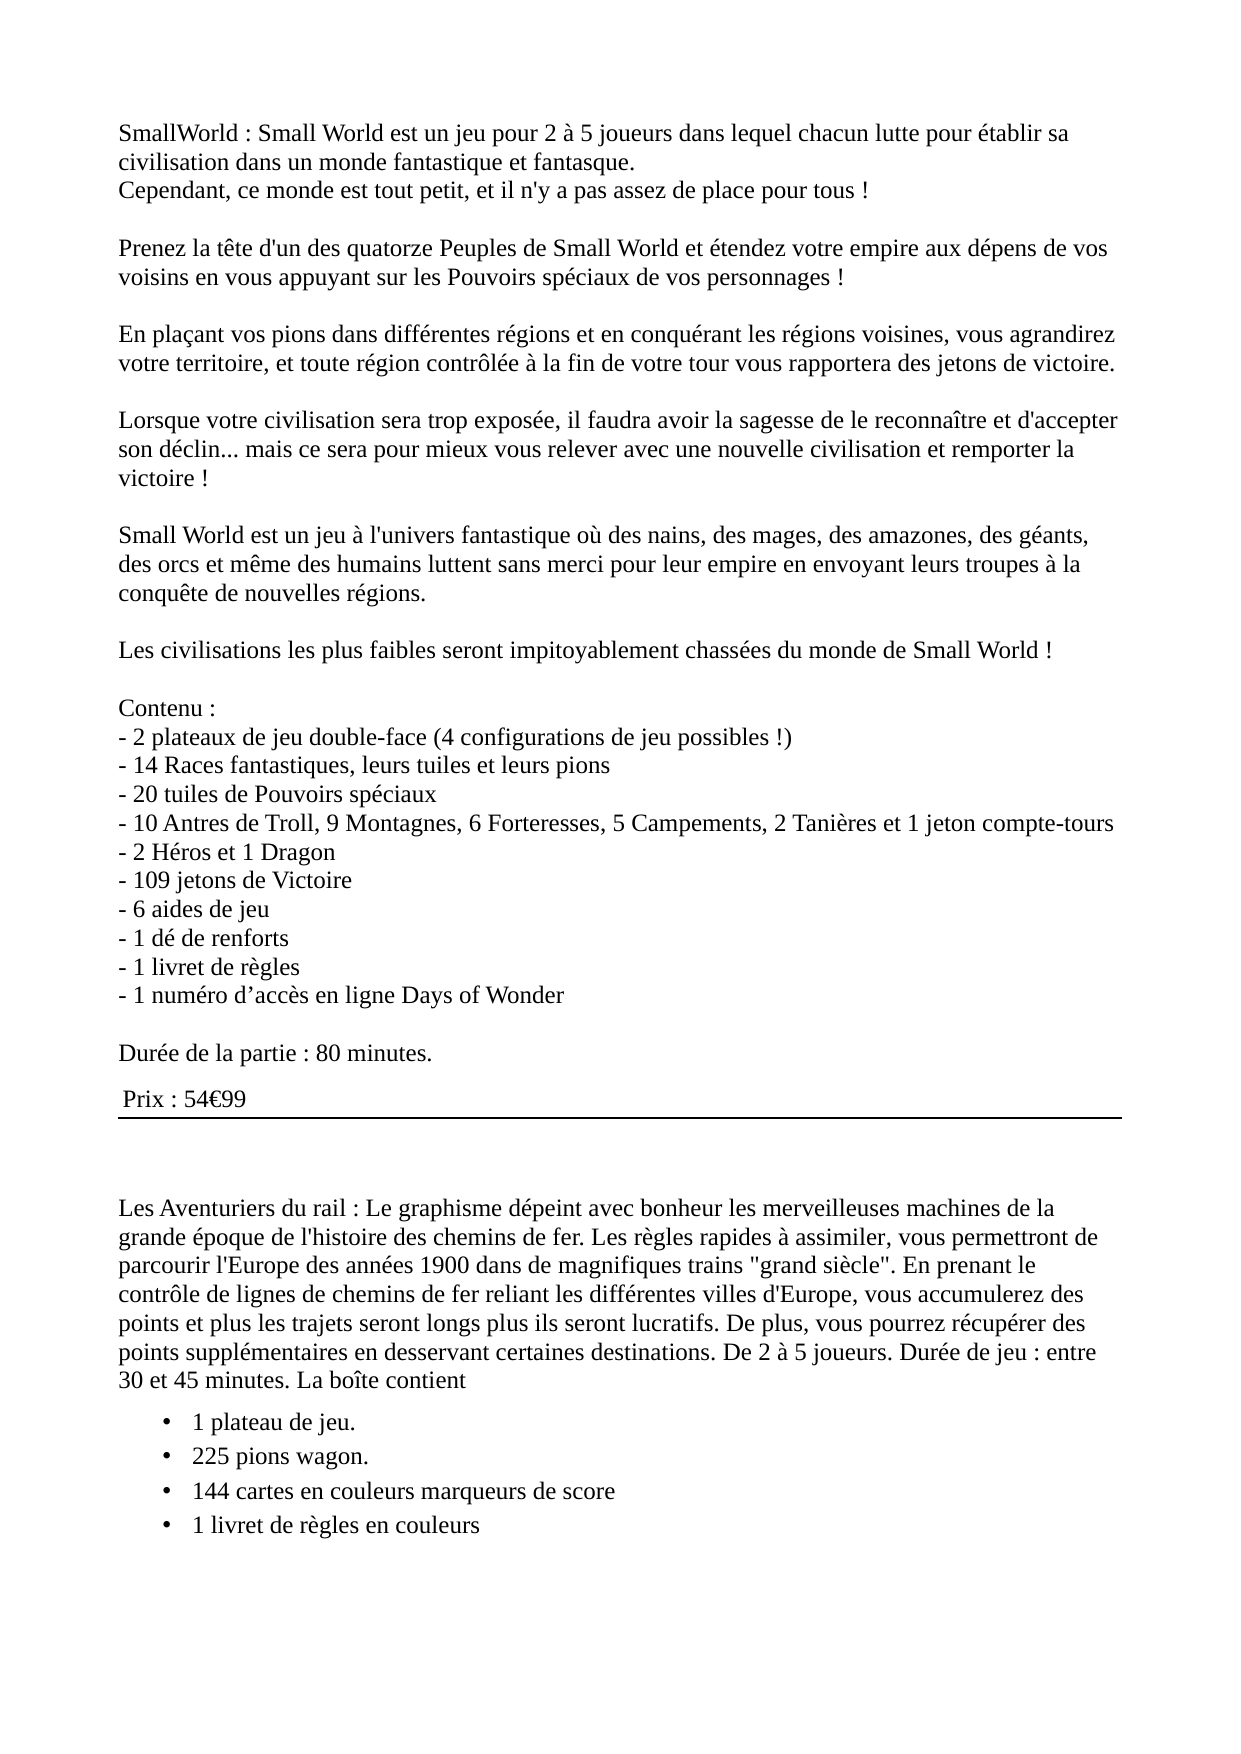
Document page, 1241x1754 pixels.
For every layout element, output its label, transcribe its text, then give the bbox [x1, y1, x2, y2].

list 144 cartes en couleurs marqueurs de score [162, 1476, 1122, 1504]
list 1 livret de règles en couleurs [162, 1510, 1122, 1539]
subtitle SmallWorld : Small World est un jeu pour 2 à 5 joueurs dans lequel chacun lutte pour établir sa civilisation dans un monde fantastique et fantasque. Cependant, ce monde est tout petit, et il n'y a pas assez de place pour tous ! Prenez la tête d'un des quatorze Peuples de Small World et étendez votre empire aux dépens de vos voisins en vous appuyant sur les Pouvoirs spéciaux de vos personnages ! En plaçant vos pions dans différentes régions et en conquérant les régions voisines, vous agrandirez votre territoire, et toute région contrôlée à la fin de votre tour vous rapportera des jetons de victoire. Lorsque votre civilisation sera trop exposée, il faudra avoir la sagesse de le reconnaître et d'accepter son déclin... mais ce sera pour mieux vous relever avec une nouvelle civilisation et remporter la victoire ! Small World est un jeu à l'univers fantastique où des nains, des mages, des amazones, des géants, des orcs et même des humains luttent sans merci pour leur empire en envoyant leurs troupes à la conquête de nouvelles régions. Les civilisations les plus faibles seront impitoyablement chassées du monde de Small World ! Contenu : - 2 plateaux de jeu double-face (4 configurations de jeu possibles !) - 14 Races fantastiques, leurs tuiles et leurs pions - 20 tuiles de Pouvoirs spéciaux - 10 Antres de Troll, 9 Montagnes, 6 Forteresses, 5 Campements, 2 Tanières et 1 jeton compte-tours - 2 Héros et 1 Dragon - 109 jetons de Victoire - 6 aides de jeu - 1 dé de renforts - 1 livret de règles - 1 numéro d’accès en ligne Days of Wonder Durée de la partie : 80 minutes. [118, 118, 1122, 1067]
text Prix : 54€99 [118, 1079, 1122, 1117]
list 1 plateau de jeu. [162, 1407, 1122, 1436]
list 225 pions wagon. [162, 1441, 1122, 1470]
subtitle Les Aventuriers du rail : Le graphisme dépeint avec bonheur les merveilleuses machines de la grande époque de l'histoire des chemins de fer. Les règles rapides à assimiler, vous permettront de parcourir l'Europe des années 1900 dans de magnifiques trains "grand siècle". En prenant le contrôle de lignes de chemins de fer reliant les différentes villes d'Europe, vous accumulerez des points et plus les trajets seront longs plus ils seront lucratifs. De plus, vous pourrez récupérer des points supplémentaires en desservant certaines destinations. De 2 à 5 joueurs. Durée de jeu : entre 30 et 45 minutes. La boîte contient [118, 1193, 1122, 1394]
